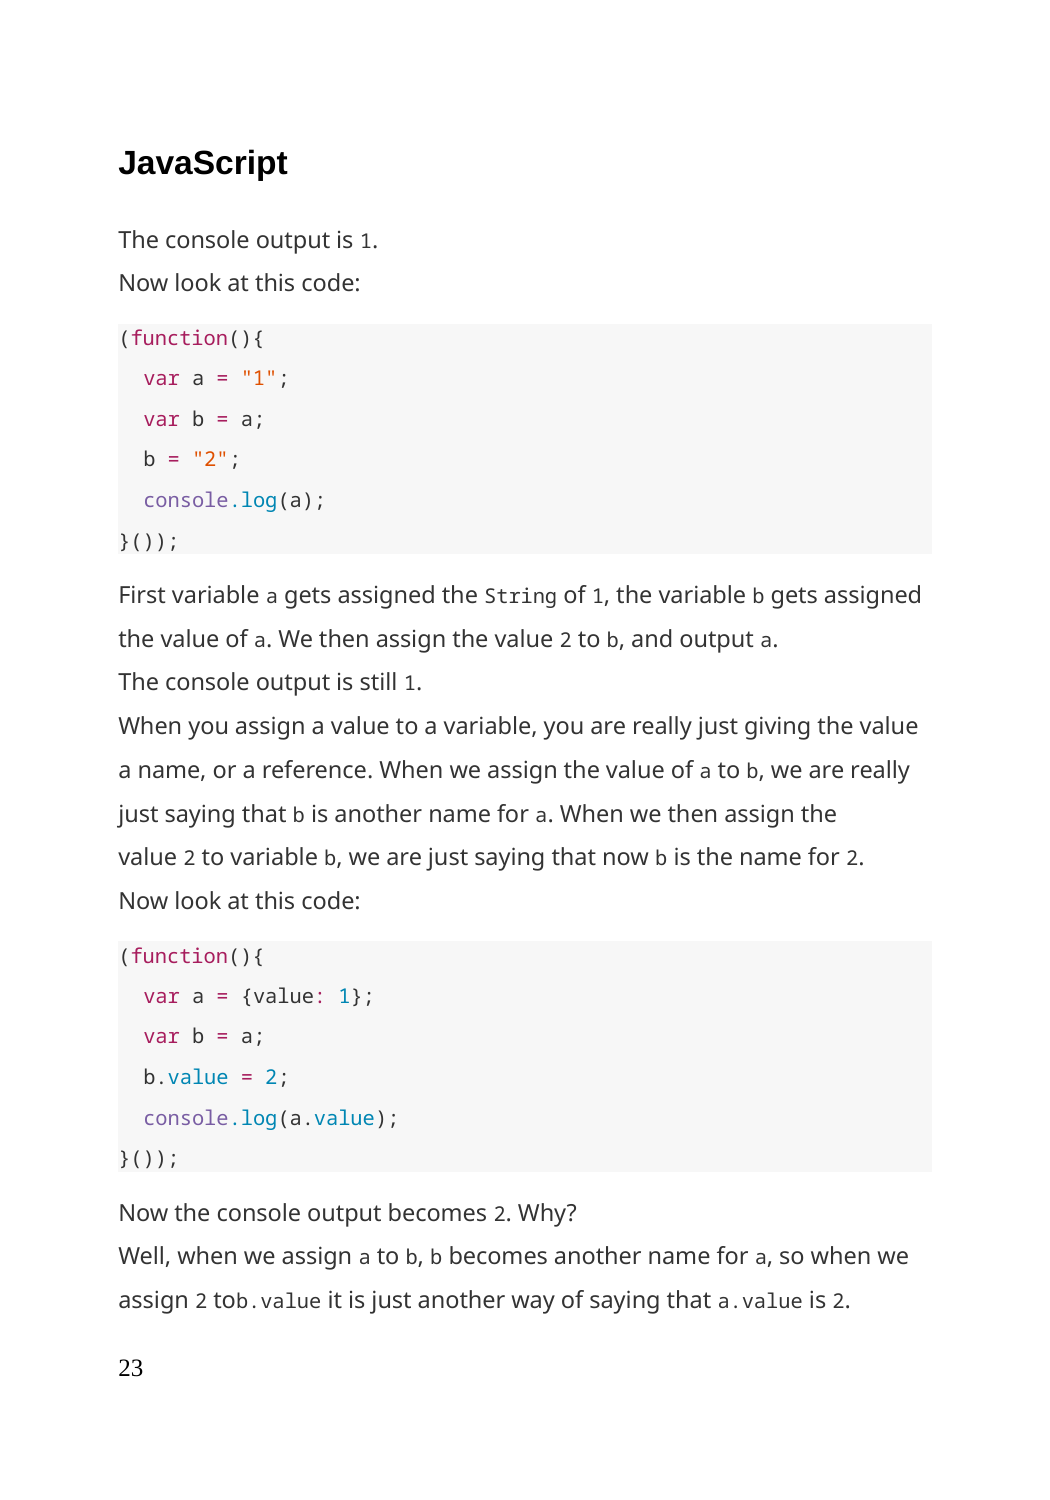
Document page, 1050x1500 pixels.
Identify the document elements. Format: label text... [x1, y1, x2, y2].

text (function(){ [118, 324, 932, 351]
text console.log(a.value); [118, 1103, 932, 1131]
text var b = a; [118, 1022, 932, 1050]
text var a = {value: 1}; [118, 982, 932, 1009]
text Now look at this code: [118, 255, 932, 299]
text }()); [118, 1144, 932, 1172]
text console.log(a); [118, 486, 932, 514]
text First variable a gets assigned the String of 1, the variable b gets assigned the value of a. We then assign the value 2 to b, and output a. [118, 566, 932, 654]
text }()); [118, 526, 932, 554]
text b.value = 2; [118, 1063, 932, 1091]
text (function(){ [118, 941, 932, 969]
text Now look at this code: [118, 873, 932, 916]
text When you assign a value to a variable, you are really just giving the value a name, or a reference. When we assign the value of a to b, we are really just saying that b is another name for a. When we then assign the value 2 to variable b, we are just saying that now b is the name for 2. [118, 698, 932, 873]
text The console output is 1. [118, 211, 932, 255]
text var b = a; [118, 404, 932, 432]
text The console output is still 1. [118, 654, 932, 698]
text var a = "1"; [118, 364, 932, 392]
text Now the console output becomes 2. Why? [118, 1184, 932, 1228]
text Well, when we assign a to b, b becomes another name for a, so when we assign 2 tob.value it is just another way of saying that a.value is 2. [118, 1228, 932, 1315]
text b = "2"; [118, 445, 932, 473]
